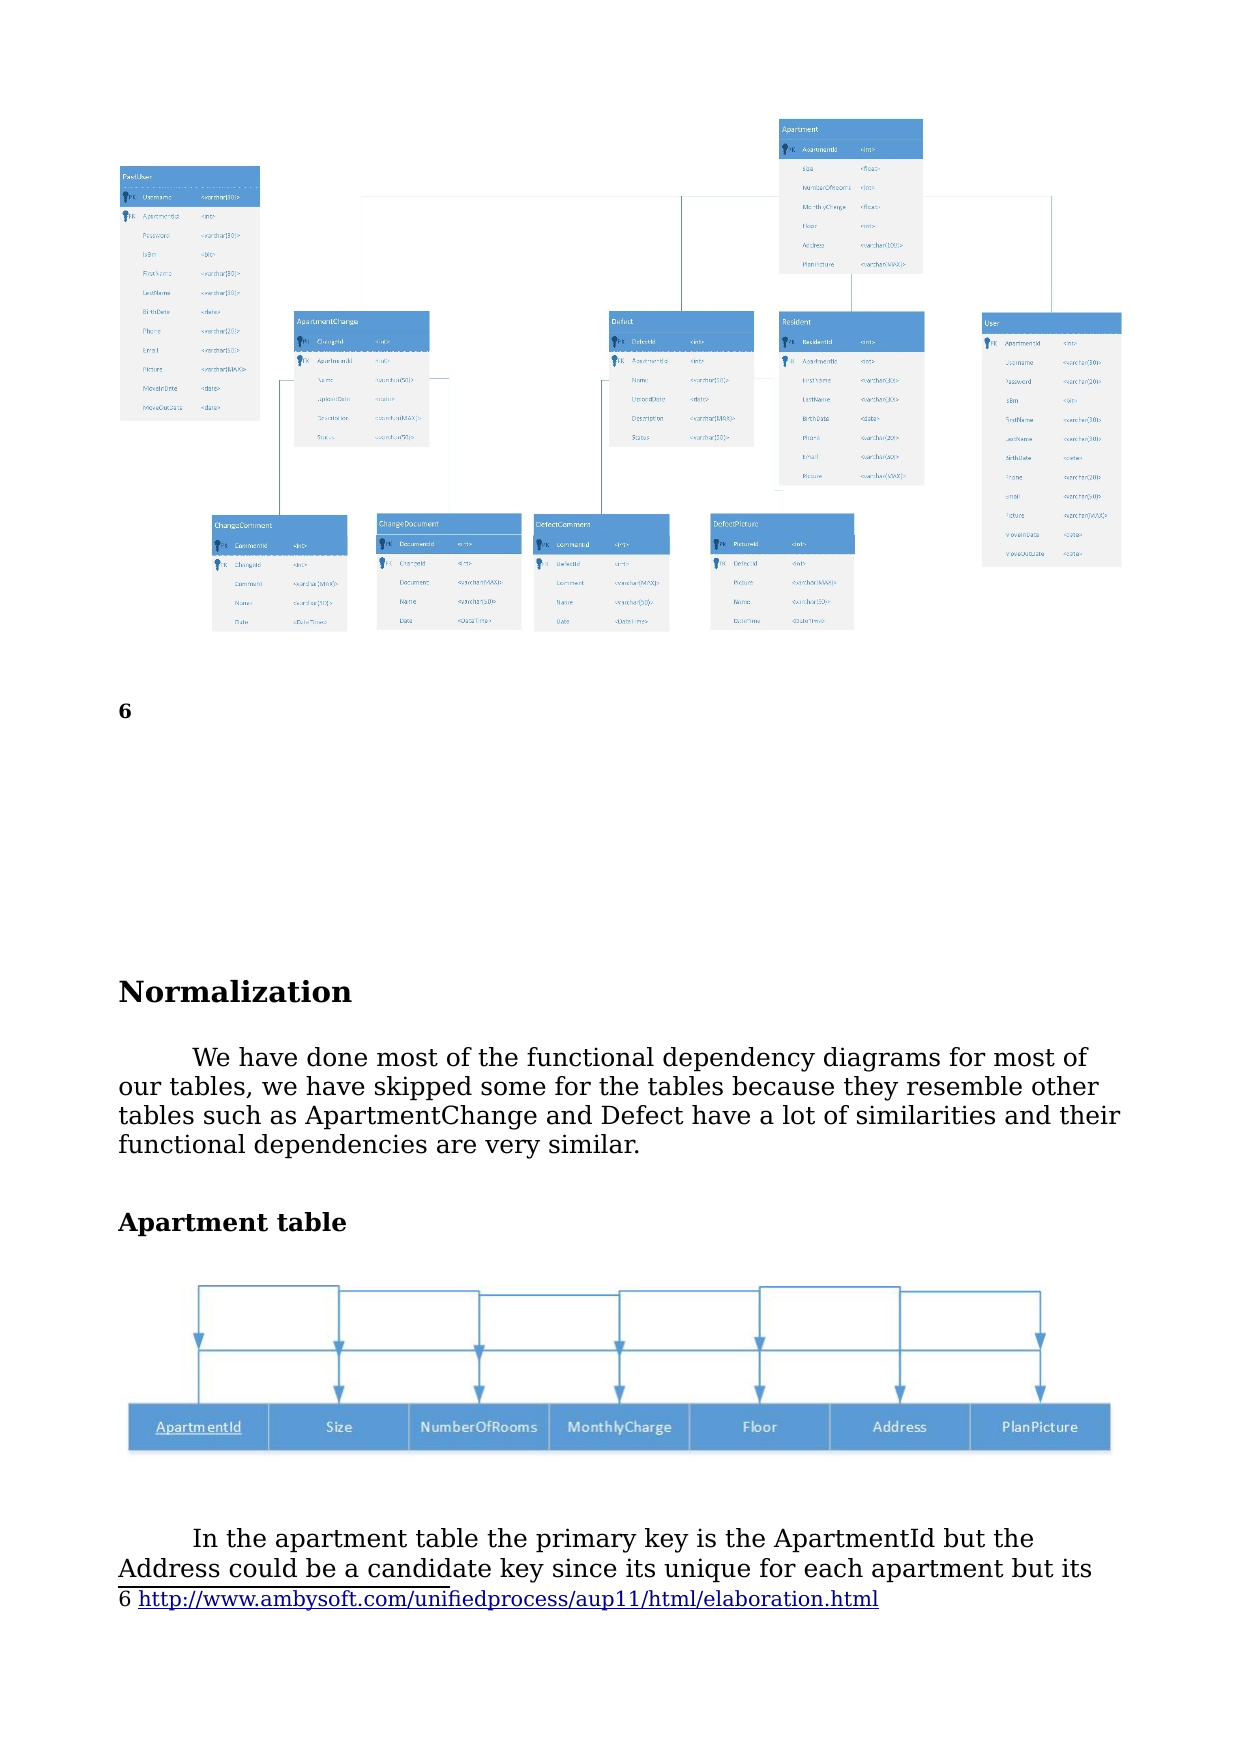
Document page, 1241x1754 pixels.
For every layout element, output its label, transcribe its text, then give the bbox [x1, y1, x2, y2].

text Apartment table [118, 1208, 1122, 1237]
text Normalization [118, 974, 1122, 1009]
text http://www.ambysoft.com/unifiedprocess/aup11/html/elaboration.html [118, 1587, 1122, 1611]
text We have done most of the functional dependency diagrams for most of our tables, we have skipped some for the tables because they resemble other tables such as ApartmentChange and Defect have a lot of similarities and their functional dependencies are very similar. [118, 1043, 1122, 1160]
text In the apartment table the primary key is the ApartmentId but the Address could be a candidate key since its unique for each apartment but its [118, 1524, 1122, 1583]
